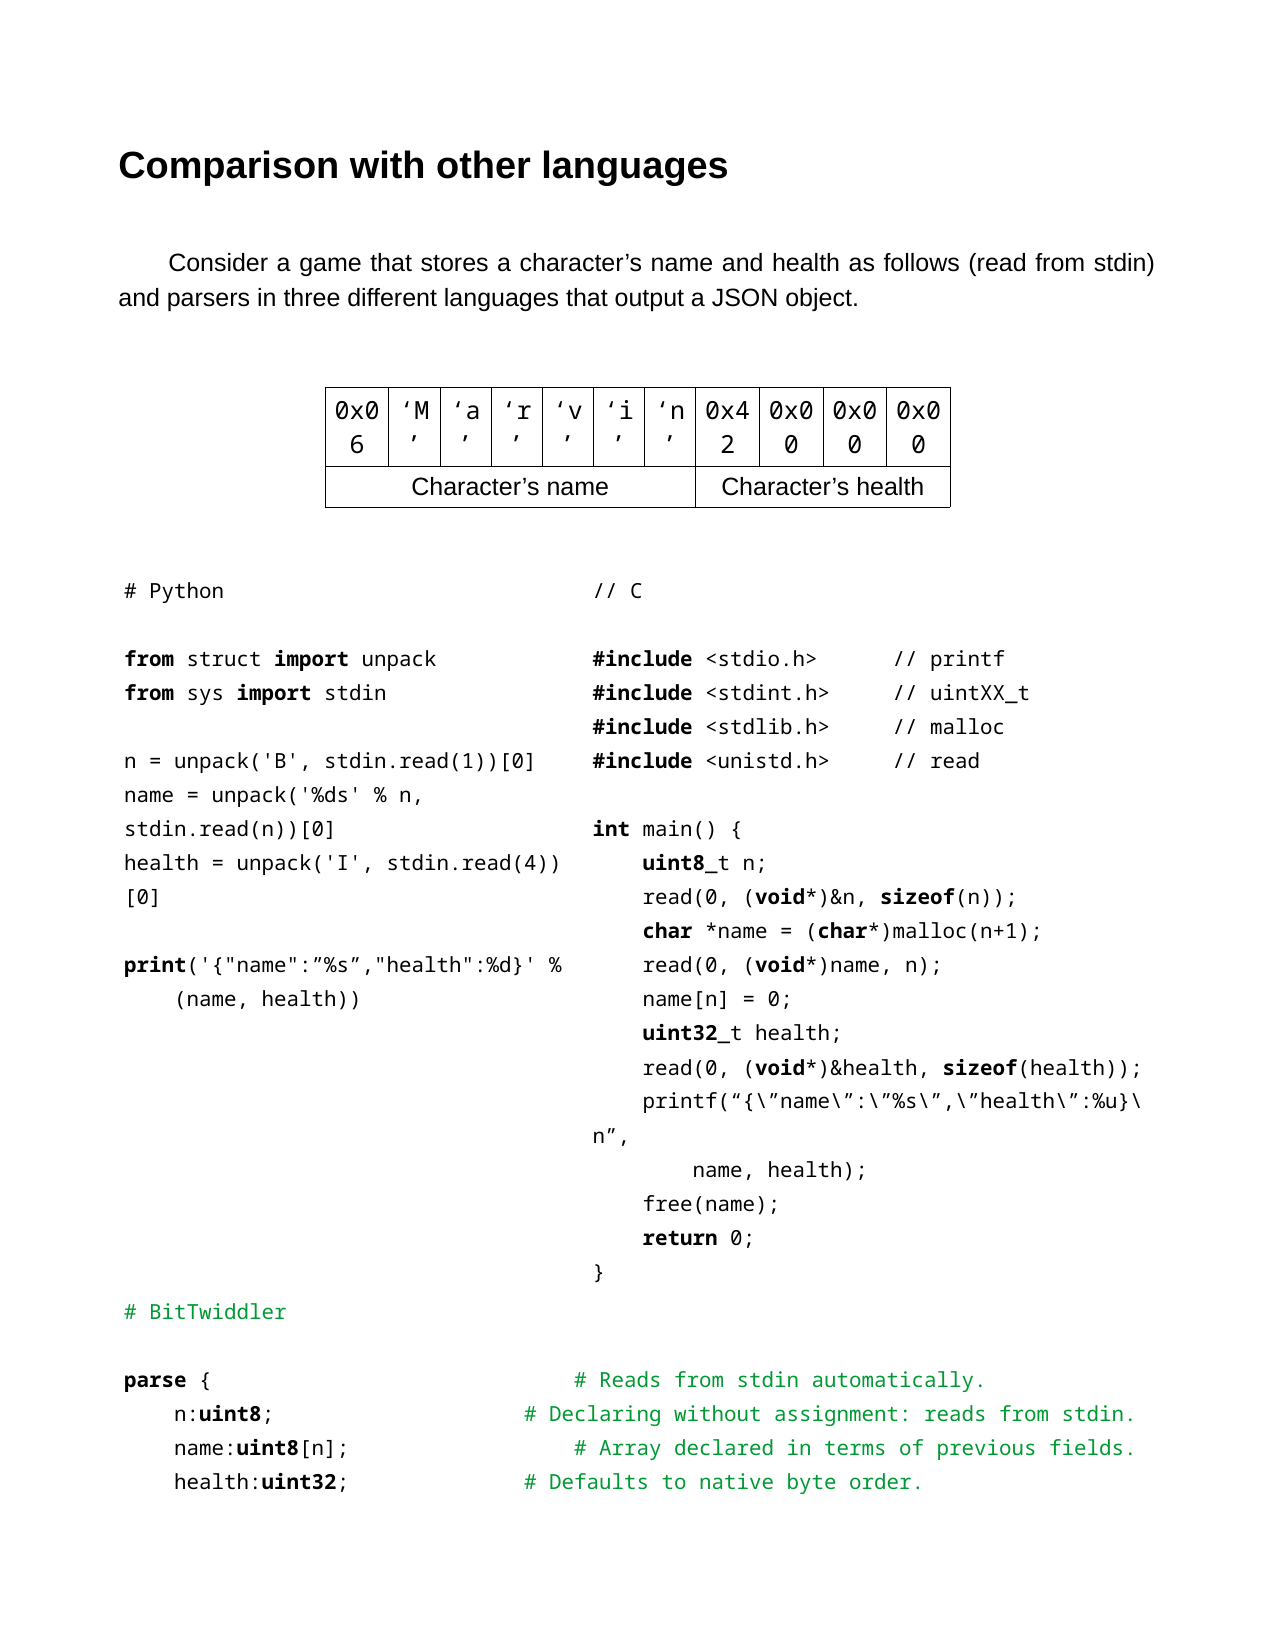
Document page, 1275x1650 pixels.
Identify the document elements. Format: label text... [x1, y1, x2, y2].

table_header 0x06 [326, 388, 388, 466]
subtitle Comparison with other languages [118, 143, 1157, 187]
table_header ‘v’ [543, 388, 593, 466]
table_header ‘a’ [441, 388, 491, 466]
table_header ‘i’ [594, 388, 644, 466]
table_cell Character’s health [696, 467, 950, 507]
table_header 0x00 [887, 388, 950, 466]
table_header ‘r’ [492, 388, 542, 466]
table_header [118, 381, 1157, 570]
text Consider a game that stores a character’s name and health as follows (read from stdin) and parsers in three different languages that output a JSON object. [118, 248, 1157, 312]
table_cell # BitTwiddler parse { # Reads from stdin automatically. n:uint8; # Declaring without assignment: reads from stdin. name:uint8[n]; # Array declared in terms of previous fields. health:uint32; # Defaults to native byte order. [118, 1291, 1157, 1501]
table_cell // C #include <stdio.h> // printf #include <stdint.h> // uintXX_t #include <stdlib.h> // malloc #include <unistd.h> // read int main() { uint8_t n; read(0, (void*)&n, sizeof(n)); char *name = (char*)malloc(n+1); read(0, (void*)name, n); name[n] = 0; uint32_t health; read(0, (void*)&health, sizeof(health)); printf(“{\”name\”:\”%s\”,\”health\”:%u}\n”, name, health); free(name); return 0; } [587, 570, 1157, 1291]
table_header ‘M’ [389, 388, 440, 466]
table_header 0x00 [824, 388, 886, 466]
table_header 0x00 [760, 388, 823, 466]
table_header 0x42 [696, 388, 759, 466]
table_cell # Python from struct import unpack from sys import stdin n = unpack('B', stdin.read(1))[0] name = unpack('%ds' % n, stdin.read(n))[0] health = unpack('I', stdin.read(4))[0] print('{"name":”%s”,"health":%d}' % (name, health)) [118, 570, 587, 1291]
table_header ‘n’ [645, 388, 695, 466]
table_cell Character’s name [326, 467, 695, 507]
